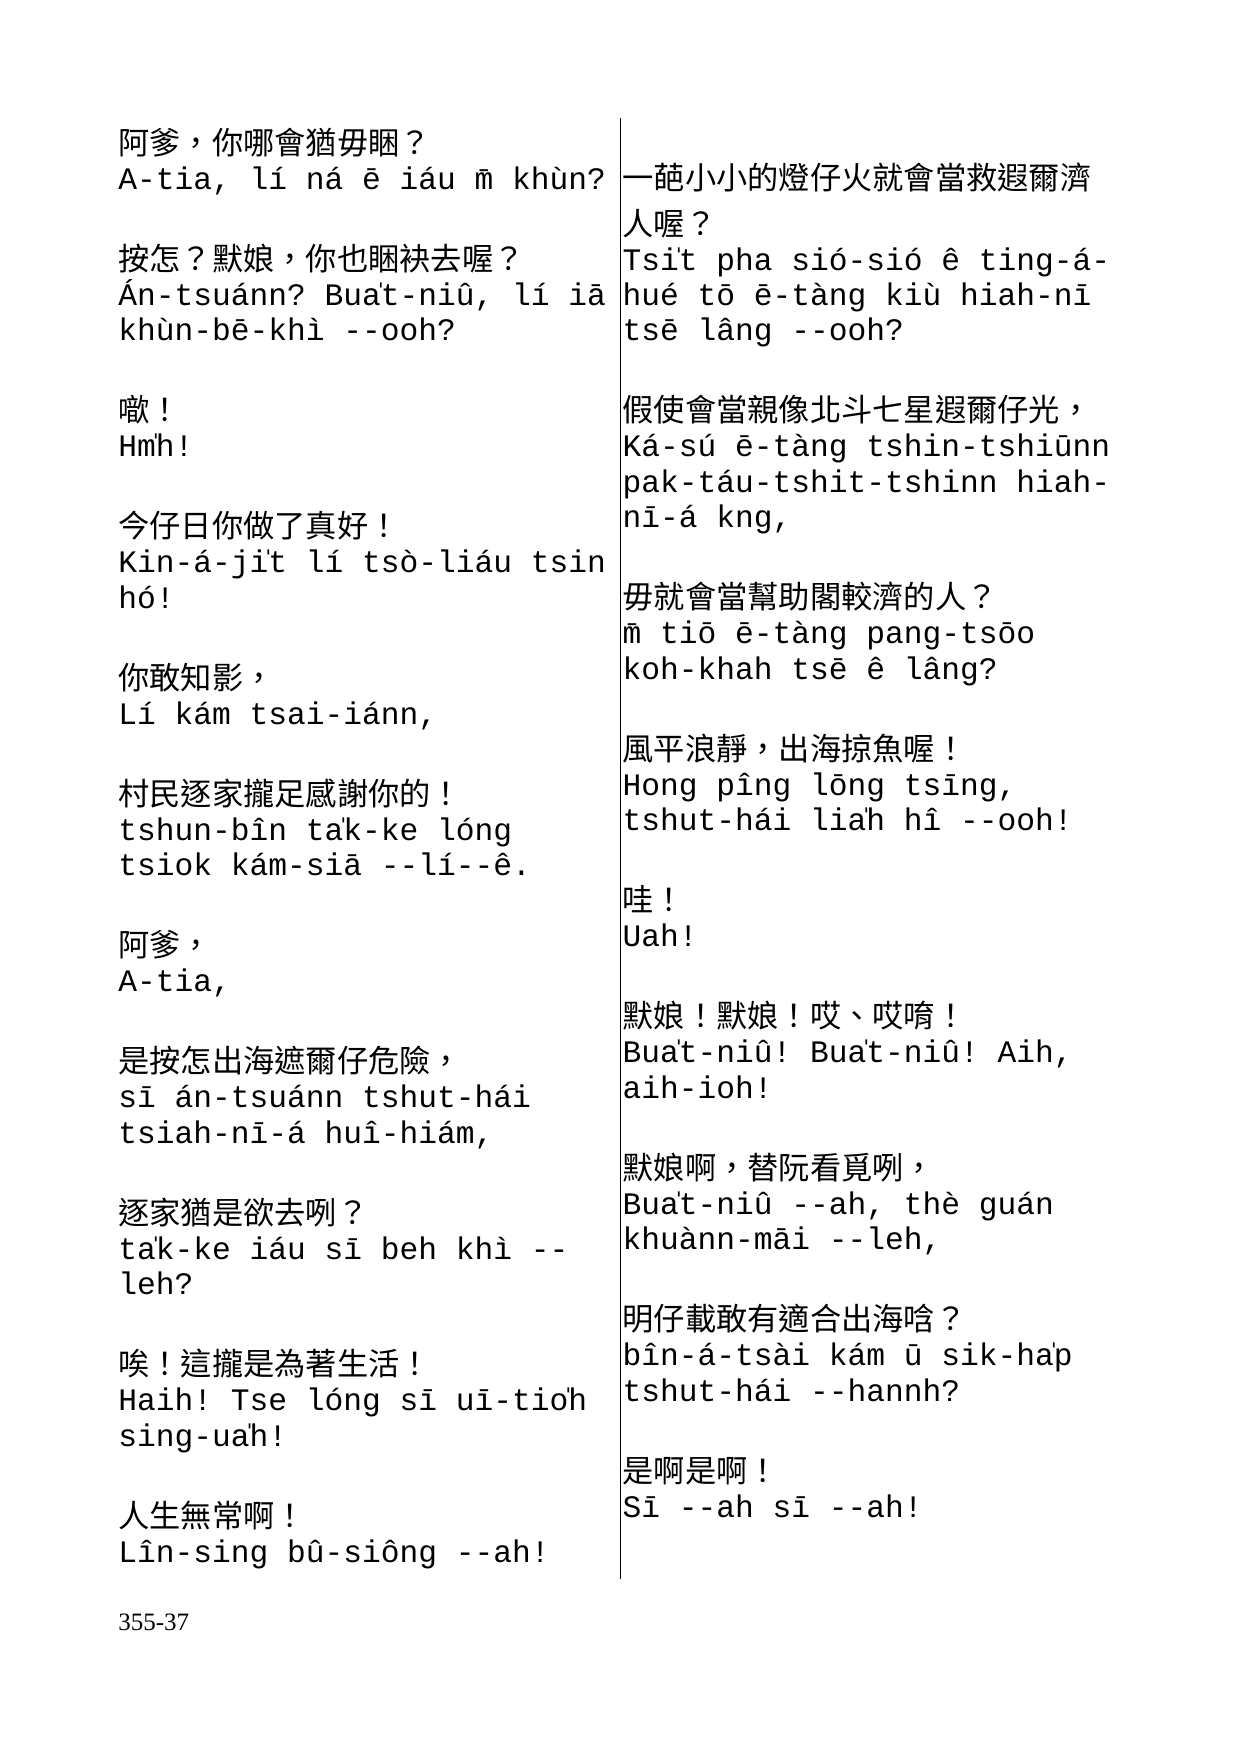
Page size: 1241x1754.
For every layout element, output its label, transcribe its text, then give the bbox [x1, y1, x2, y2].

text 按怎？默娘，你也睏袂去喔？ [118, 234, 618, 279]
text 一葩小小的燈仔火就會當救遐爾濟人喔？ [622, 153, 1122, 244]
text 阿爹，你哪會猶毋睏？ [118, 118, 618, 163]
text 毋就會當幫助閣較濟的人？ [622, 572, 1122, 618]
text 風平浪靜，出海掠魚喔！ [622, 724, 1122, 769]
text 唉！這攏是為著生活！ [118, 1339, 618, 1385]
text Án-tsuánn? Bua̍t-niû, lí iā khùn-bē-khì --ooh? [118, 279, 618, 350]
text Ká-sú ē-tàng tshin-tshiūnn pak-táu-tshit-tshinn hiah-nī-á kng, [622, 431, 1122, 537]
text 是啊是啊！ [622, 1446, 1122, 1491]
text Hong pîng lōng tsīng, tshut-hái lia̍h hî --ooh! [622, 769, 1122, 840]
text m̄ tiō ē-tàng pang-tsōo koh-khah tsē ê lâng? [622, 618, 1122, 688]
text 噷！ [118, 386, 618, 431]
text 默娘啊，替阮看覓咧， [622, 1143, 1122, 1188]
text Tsi̍t pha sió-sió ê ting-á-hué tō ē-tàng kiù hiah-nī tsē lâng --ooh? [622, 244, 1122, 350]
text 默娘！默娘！哎、哎唷！ [622, 991, 1122, 1037]
text 假使會當親像北斗七星遐爾仔光， [622, 386, 1122, 431]
text 哇！ [622, 875, 1122, 921]
text Bua̍t-niû --ah, thè guán khuànn-māi --leh, [622, 1188, 1122, 1259]
text Lîn-sing bû-siông --ah! [118, 1536, 618, 1572]
text Sī --ah sī --ah! [622, 1491, 1122, 1526]
text tshun-bîn ta̍k-ke lóng tsiok kám-siā --lí--ê. [118, 814, 618, 885]
text 逐家猶是欲去咧？ [118, 1188, 618, 1233]
text Lí kám tsai-iánn, [118, 698, 618, 734]
text A-tia, [118, 966, 618, 1001]
text bîn-á-tsài kám ū sik-ha̍p tshut-hái --hannh? [622, 1339, 1122, 1410]
text Uah! [622, 921, 1122, 956]
text Haih! Tse lóng sī uī-tio̍h sing-ua̍h! [118, 1385, 618, 1456]
text A-tia, lí ná ē iáu m̄ khùn? [118, 163, 618, 199]
text 村民逐家攏足感謝你的！ [118, 769, 618, 814]
text ta̍k-ke iáu sī beh khì --leh? [118, 1233, 618, 1304]
text Kin-á-ji̍t lí tsò-liáu tsin hó! [118, 547, 618, 618]
text 阿爹， [118, 921, 618, 966]
text 明仔載敢有適合出海唅？ [622, 1294, 1122, 1339]
text 今仔日你做了真好！ [118, 502, 618, 547]
text sī án-tsuánn tshut-hái tsiah-nī-á huî-hiám, [118, 1082, 618, 1153]
text 人生無常啊！ [118, 1491, 618, 1536]
text 是按怎出海遮爾仔危險， [118, 1037, 618, 1082]
text 你敢知影， [118, 653, 618, 698]
text Hm̍h! [118, 431, 618, 466]
text Bua̍t-niû! Bua̍t-niû! Aih, aih-ioh! [622, 1037, 1122, 1107]
